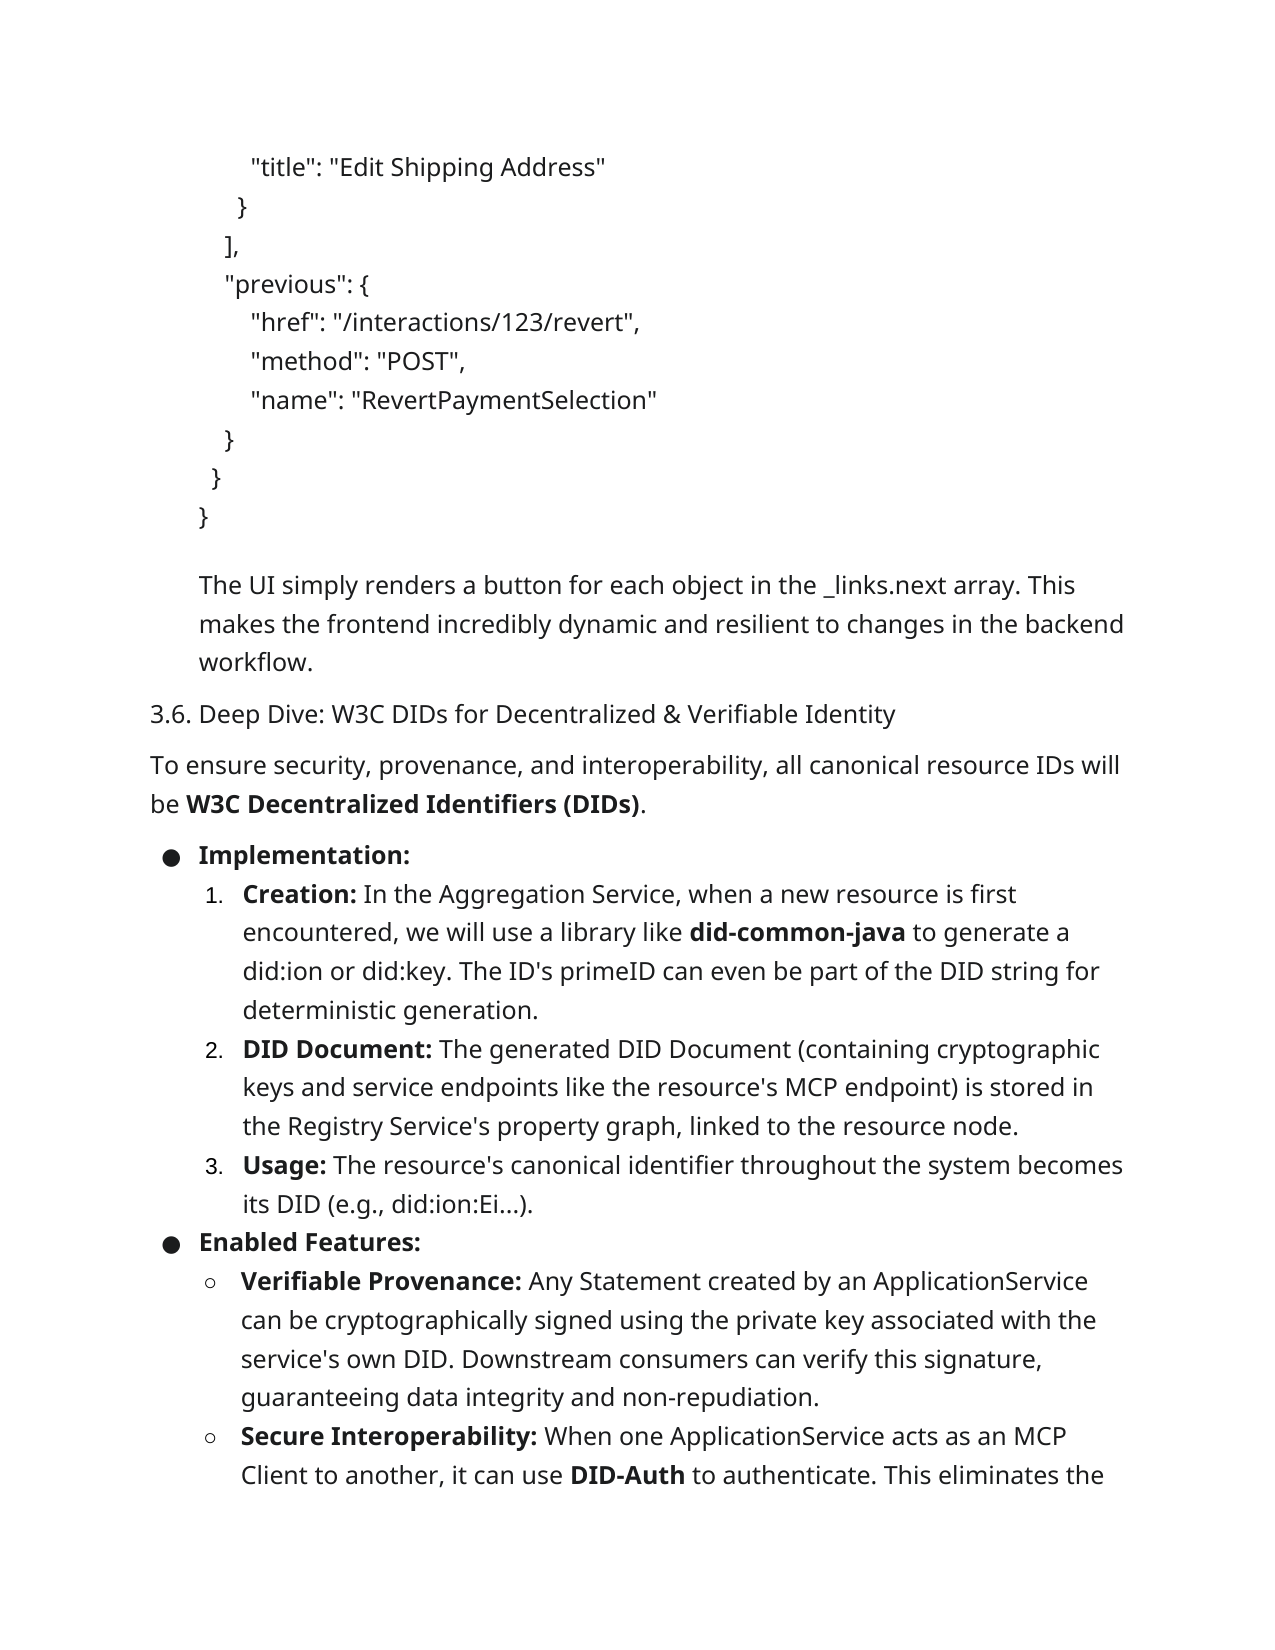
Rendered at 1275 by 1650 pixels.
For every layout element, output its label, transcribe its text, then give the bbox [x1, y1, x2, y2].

list DID Document: The generated DID Document (containing cryptographic keys and service endpoints like the resource's MCP endpoint) is stored in the Registry Service's property graph, linked to the resource node. [205, 1031, 1125, 1143]
list Secure Interoperability: When one ApplicationService acts as an MCP Client to another, it can use DID-Auth to authenticate. This eliminates the [203, 1419, 1125, 1492]
text To ensure security, provenance, and interoperability, all canonical resource IDs will be W3C Decentralized Identifiers (DIDs). [150, 747, 1125, 820]
list Implementation: [161, 837, 1125, 872]
list Enabled Features: [161, 1225, 1125, 1259]
list "title": "Edit Shipping Address" } ], "previous": { "href": "/interactions/123/revert", "method": "POST", "name": "RevertPaymentSelection" } } } The UI simply renders a button for each object in the _links.next array. This makes the frontend incredibly dynamic and resilient to changes in the backend workflow. [161, 150, 1125, 679]
list Usage: The resource's canonical identifier throughout the system becomes its DID (e.g., did:ion:Ei...). [205, 1147, 1125, 1220]
list Verifiable Provenance: Any Statement created by an ApplicationService can be cryptographically signed using the private key associated with the service's own DID. Downstream consumers can verify this signature, guaranteeing data integrity and non-repudiation. [203, 1264, 1125, 1414]
list Creation: In the Aggregation Service, when a new resource is first encountered, we will use a library like did-common-java to generate a did:ion or did:key. The ID's primeID can even be part of the DID string for deterministic generation. [205, 876, 1125, 1027]
subtitle 3.6. Deep Dive: W3C DIDs for Decentralized & Verifiable Identity [150, 696, 1125, 730]
